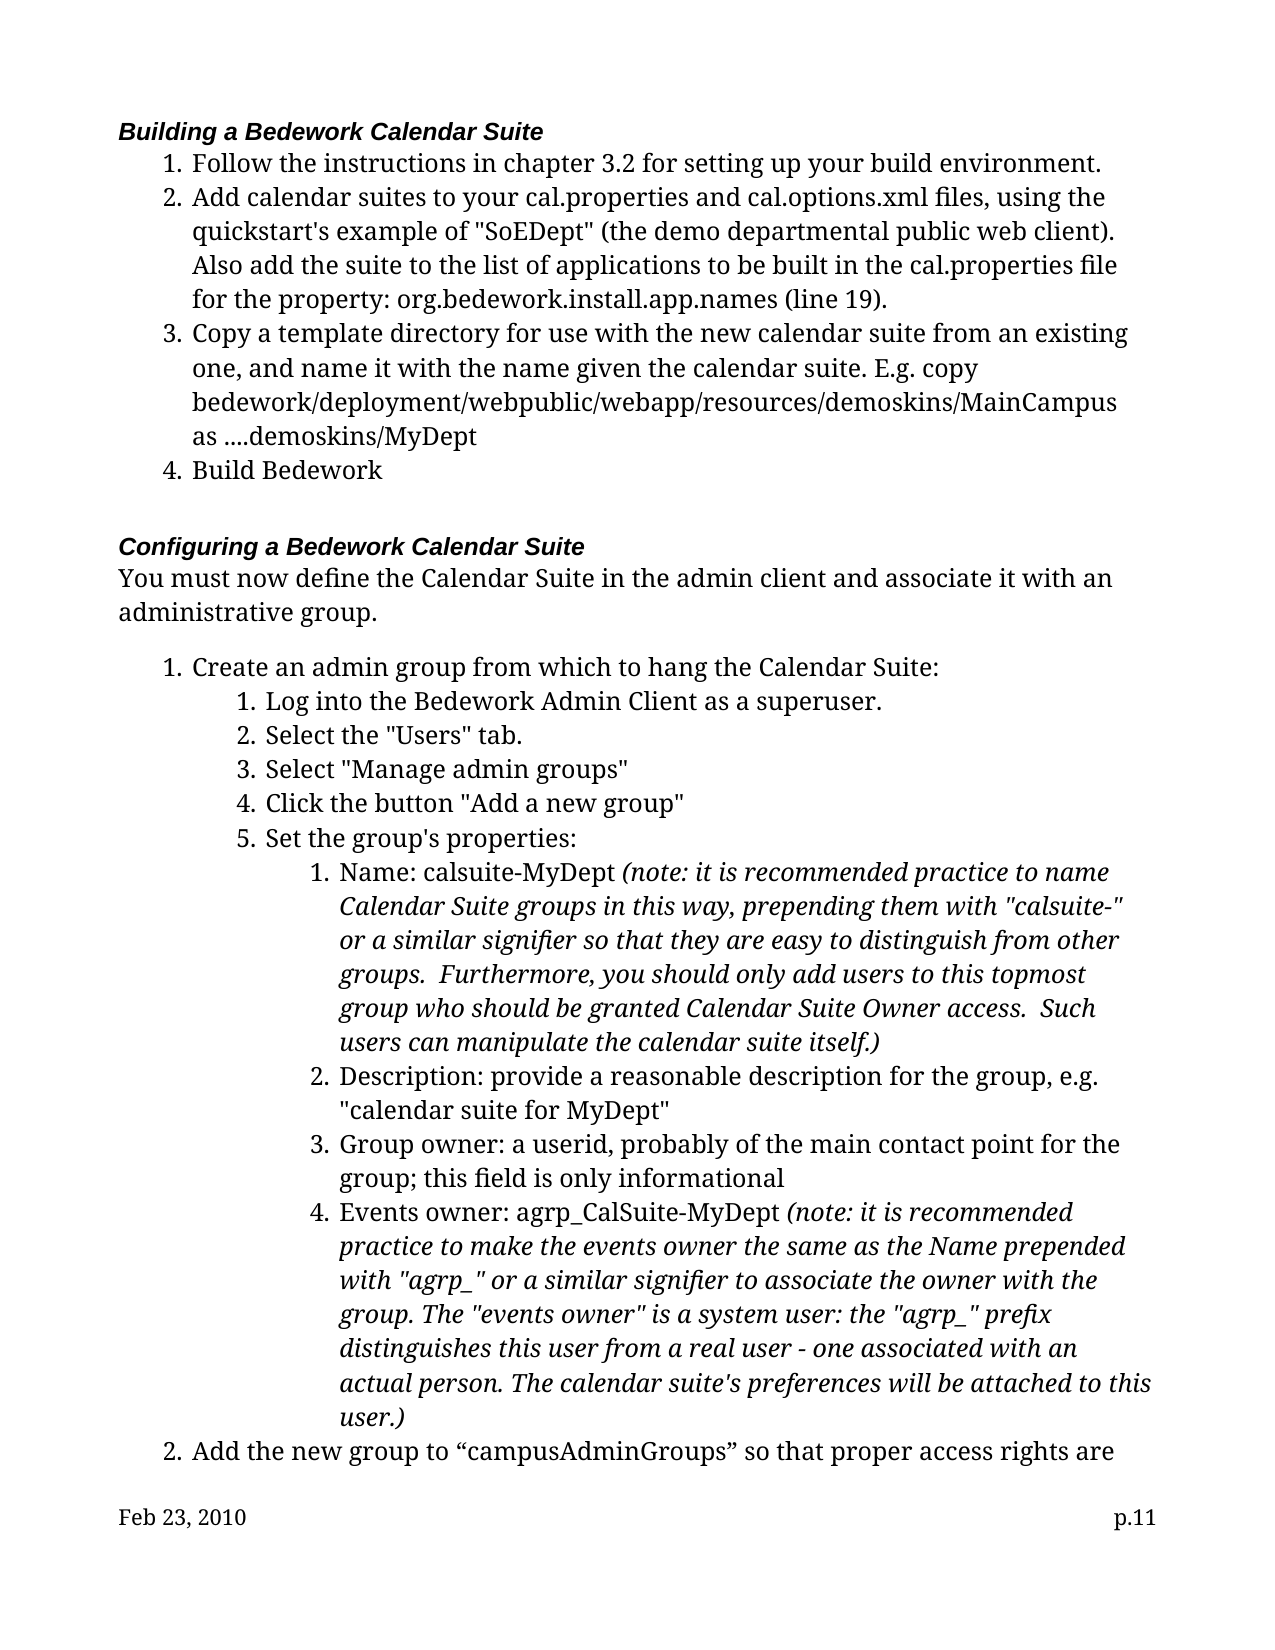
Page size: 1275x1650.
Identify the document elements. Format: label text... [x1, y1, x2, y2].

list Group owner: a userid, probably of the main contact point for the group; this field is only informational [309, 1127, 1157, 1195]
list Add the new group to “campusAdminGroups” so that proper access rights are [162, 1433, 1157, 1467]
list Select the "Users" tab. [236, 718, 1157, 752]
list Create an admin group from which to hang the Calendar Suite: [162, 650, 1157, 684]
list Log into the Bedework Admin Client as a superuser. [236, 684, 1157, 718]
list Follow the instructions in chapter 3.2 for setting up your build environment. [162, 146, 1157, 180]
list Set the group's properties: [236, 820, 1157, 854]
list Select "Manage admin groups" [236, 752, 1157, 786]
list Name: calsuite-MyDept (note: it is recommended practice to name Calendar Suite groups in this way, prepending them with "calsuite-" or a similar signifier so that they are easy to distinguish from other groups. Furthermore, you should only add users to this topmost group who should be granted Calendar Suite Owner access. Such users can manipulate the calendar suite itself.) [309, 854, 1157, 1059]
text You must now define the Calendar Suite in the admin client and associate it with an administrative group. [118, 561, 1157, 629]
list Add calendar suites to your cal.properties and cal.options.xml files, using the quickstart's example of "SoEDept" (the demo departmental public web client). Also add the suite to the list of applications to be built in the cal.properties file for the property: org.bedework.install.app.names (line 19). [162, 180, 1157, 316]
list Click the button "Add a new group" [236, 786, 1157, 820]
list Build Bedework [162, 452, 1157, 486]
subtitle Configuring a Bedework Calendar Suite [118, 533, 1157, 561]
subtitle Building a Bedework Calendar Suite [118, 118, 1157, 146]
list Description: provide a reasonable description for the group, e.g. "calendar suite for MyDept" [309, 1059, 1157, 1127]
list Copy a template directory for use with the new calendar suite from an existing one, and name it with the name given the calendar suite. E.g. copy bedework/deployment/webpublic/webapp/resources/demoskins/MainCampus as ....demoskins/MyDept [162, 316, 1157, 452]
list Events owner: agrp_CalSuite-MyDept (note: it is recommended practice to make the events owner the same as the Name prepended with "agrp_" or a similar signifier to associate the owner with the group. The "events owner" is a system user: the "agrp_" prefix distinguishes this user from a real user - one associated with an actual person. The calendar suite's preferences will be attached to this user.) [309, 1195, 1157, 1433]
